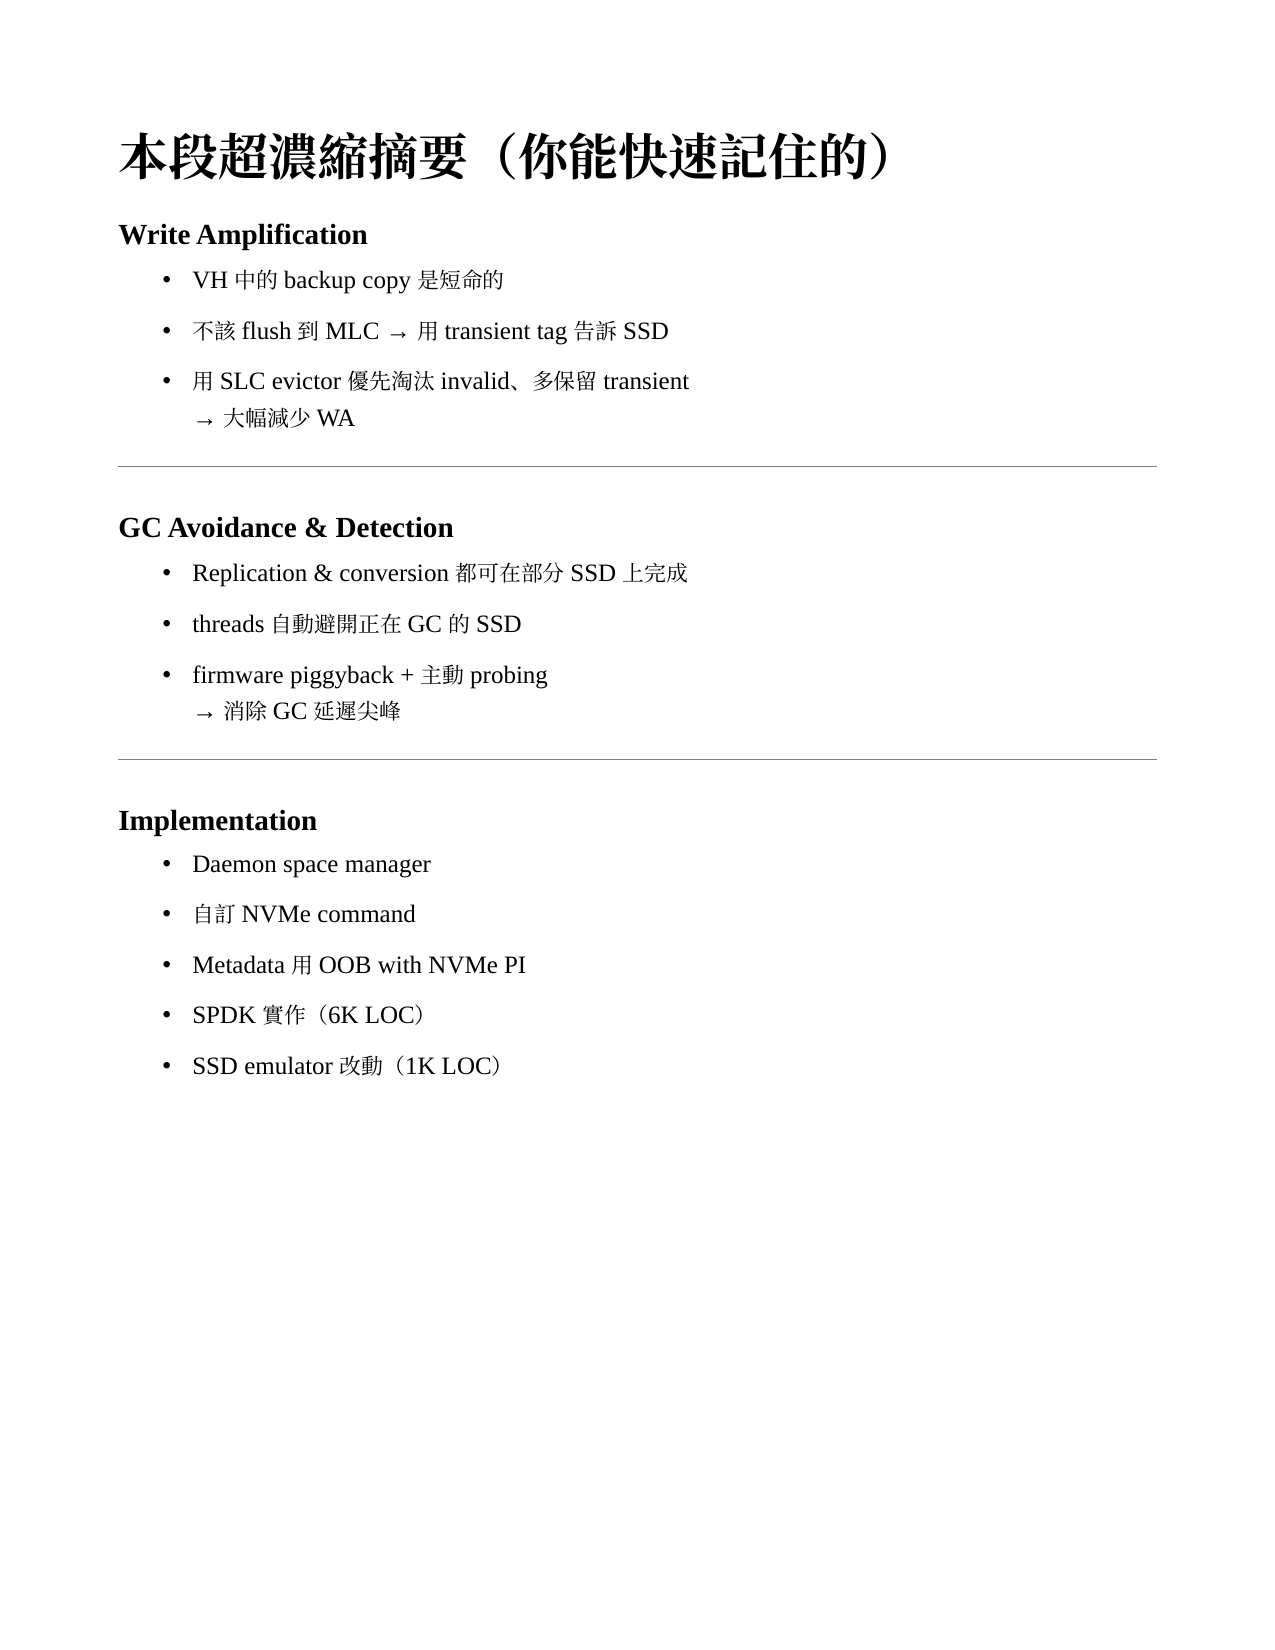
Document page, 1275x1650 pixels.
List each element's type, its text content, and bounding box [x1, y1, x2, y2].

subtitle Implementation [118, 803, 1157, 837]
list 自訂 NVMe command [162, 897, 1157, 929]
list SSD emulator 改動（1K LOC） [162, 1049, 1157, 1081]
subtitle 本段超濃縮摘要（你能快速記住的） [118, 118, 1157, 190]
list Metadata 用 OOB with NVMe PI [162, 948, 1157, 979]
subtitle GC Avoidance & Detection [118, 510, 1157, 544]
list Replication & conversion 都可在部分 SSD 上完成 [162, 556, 1157, 588]
list 用 SLC evictor 優先淘汰 invalid、多保留 transient → 大幅減少 WA [162, 364, 1157, 432]
list SPDK 實作（6K LOC） [162, 999, 1157, 1030]
list Daemon space manager [162, 849, 1157, 878]
subtitle Write Amplification [118, 217, 1157, 251]
list 不該 flush 到 MLC → 用 transient tag 告訴 SSD [162, 314, 1157, 345]
list threads 自動避開正在 GC 的 SSD [162, 607, 1157, 638]
list VH 中的 backup copy 是短命的 [162, 263, 1157, 294]
list firmware piggyback + 主動 probing → 消除 GC 延遲尖峰 [162, 658, 1157, 725]
